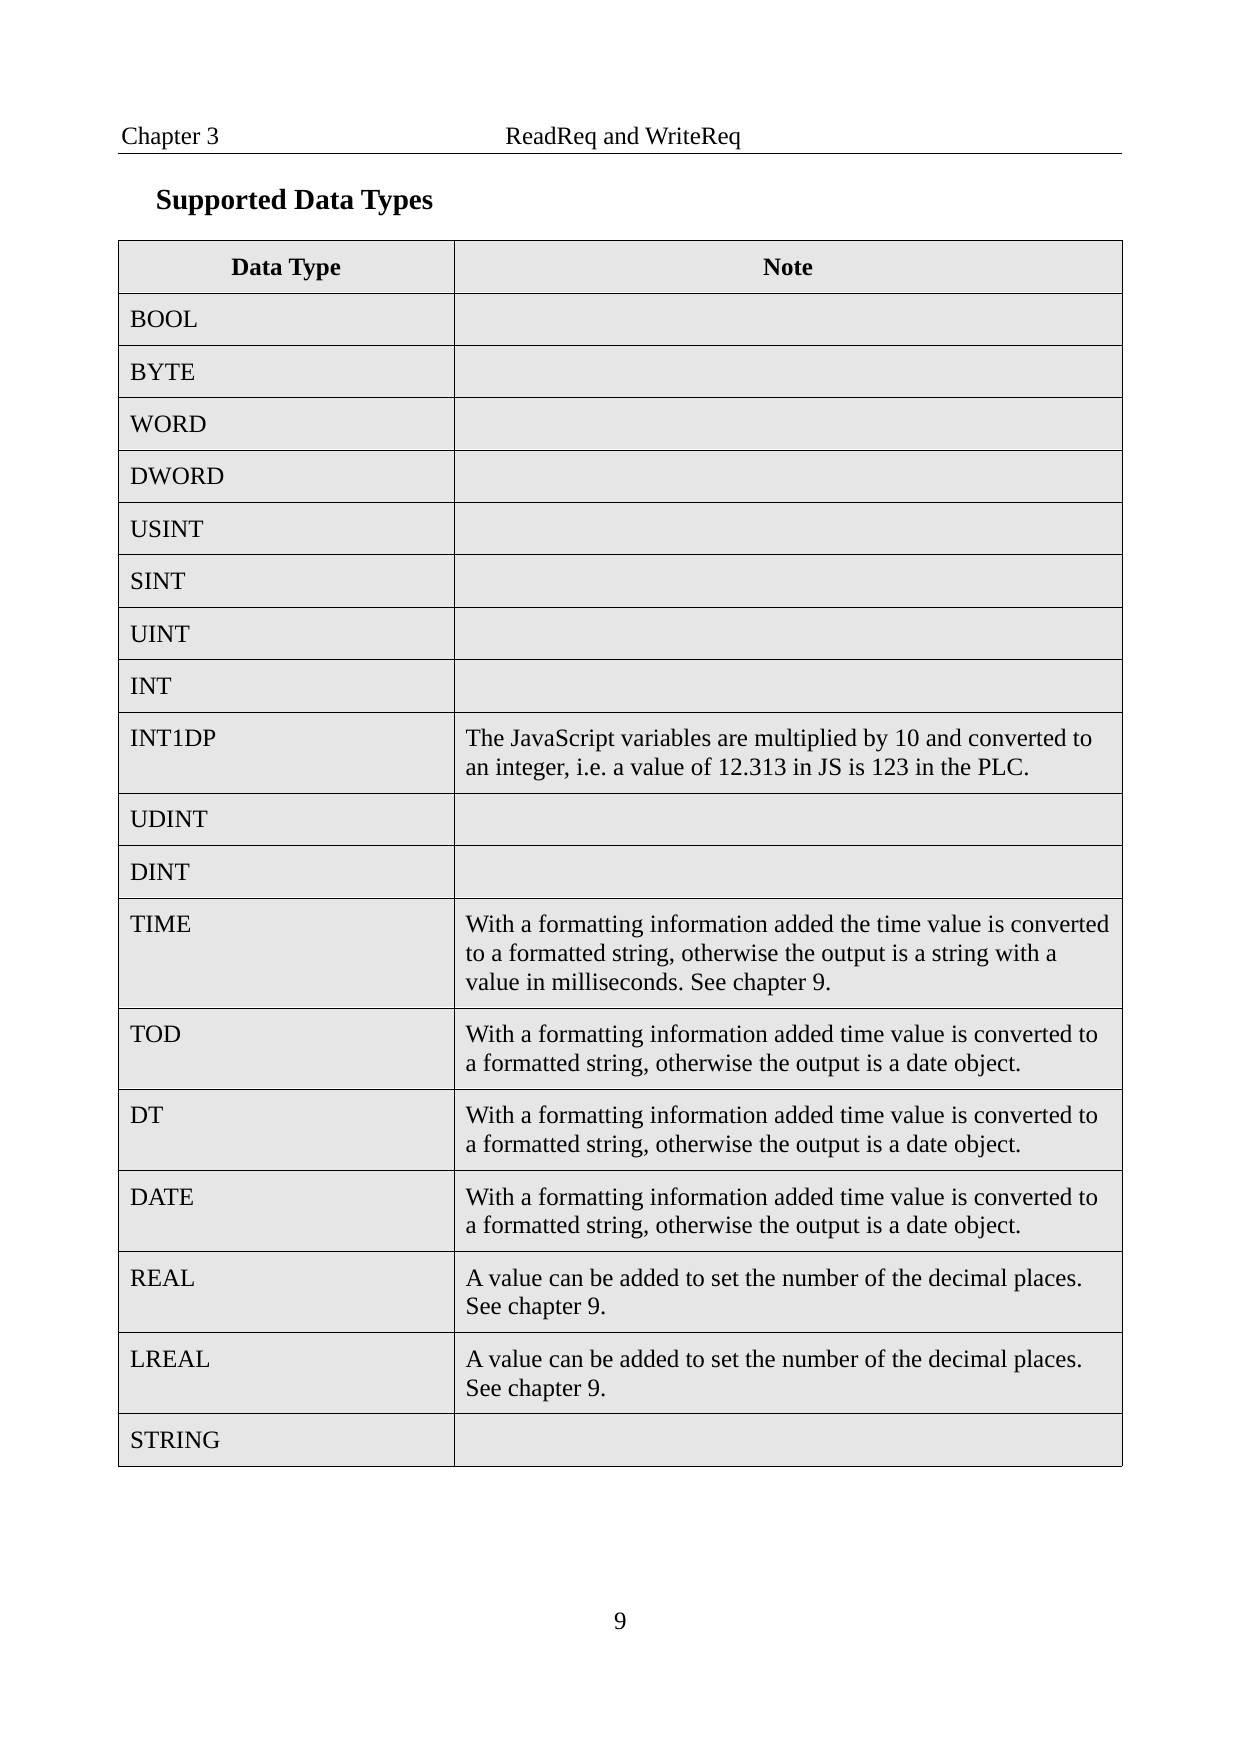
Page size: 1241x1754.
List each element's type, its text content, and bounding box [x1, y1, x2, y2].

table_cell INT [119, 660, 454, 712]
table_cell DATE [119, 1171, 454, 1251]
table_cell [455, 398, 1122, 449]
table_cell INT1DP [119, 713, 454, 793]
table_cell [455, 346, 1122, 397]
table_cell With a formatting information added time value is converted to a formatted string, otherwise the output is a date object. [455, 1090, 1122, 1170]
table_cell [455, 555, 1122, 607]
table_cell DWORD [119, 451, 454, 502]
table_cell TOD [119, 1009, 454, 1088]
table_cell [455, 1414, 1122, 1466]
table_cell With a formatting information added the time value is converted to a formatted string, otherwise the output is a string with a value in milliseconds. See chapter 9. [455, 899, 1122, 1007]
table_cell BOOL [119, 294, 454, 345]
table_cell [455, 608, 1122, 659]
table_cell SINT [119, 555, 454, 607]
table_cell UDINT [119, 794, 454, 845]
table_cell The JavaScript variables are multiplied by 10 and converted to an integer, i.e. a value of 12.313 in JS is 123 in the PLC. [455, 713, 1122, 793]
table_cell A value can be added to set the number of the decimal places. See chapter 9. [455, 1333, 1122, 1413]
table_cell [455, 294, 1122, 345]
table_cell REAL [119, 1252, 454, 1332]
table_cell A value can be added to set the number of the decimal places. See chapter 9. [455, 1252, 1122, 1332]
table_cell [455, 503, 1122, 554]
table_cell BYTE [119, 346, 454, 397]
table_cell STRING [119, 1414, 454, 1466]
table_cell With a formatting information added time value is converted to a formatted string, otherwise the output is a date object. [455, 1171, 1122, 1251]
table_header Note [455, 241, 1122, 292]
table_cell [455, 846, 1122, 897]
table_cell [455, 794, 1122, 845]
table_cell DT [119, 1090, 454, 1170]
table_cell WORD [119, 398, 454, 449]
table_header Data Type [119, 241, 454, 292]
table_cell [455, 451, 1122, 502]
subtitle Supported Data Types [156, 182, 1122, 216]
table_cell LREAL [119, 1333, 454, 1413]
table_cell UINT [119, 608, 454, 659]
table_cell USINT [119, 503, 454, 554]
table_cell With a formatting information added time value is converted to a formatted string, otherwise the output is a date object. [455, 1009, 1122, 1088]
table_cell DINT [119, 846, 454, 897]
table_cell [455, 660, 1122, 712]
table_cell TIME [119, 899, 454, 1007]
